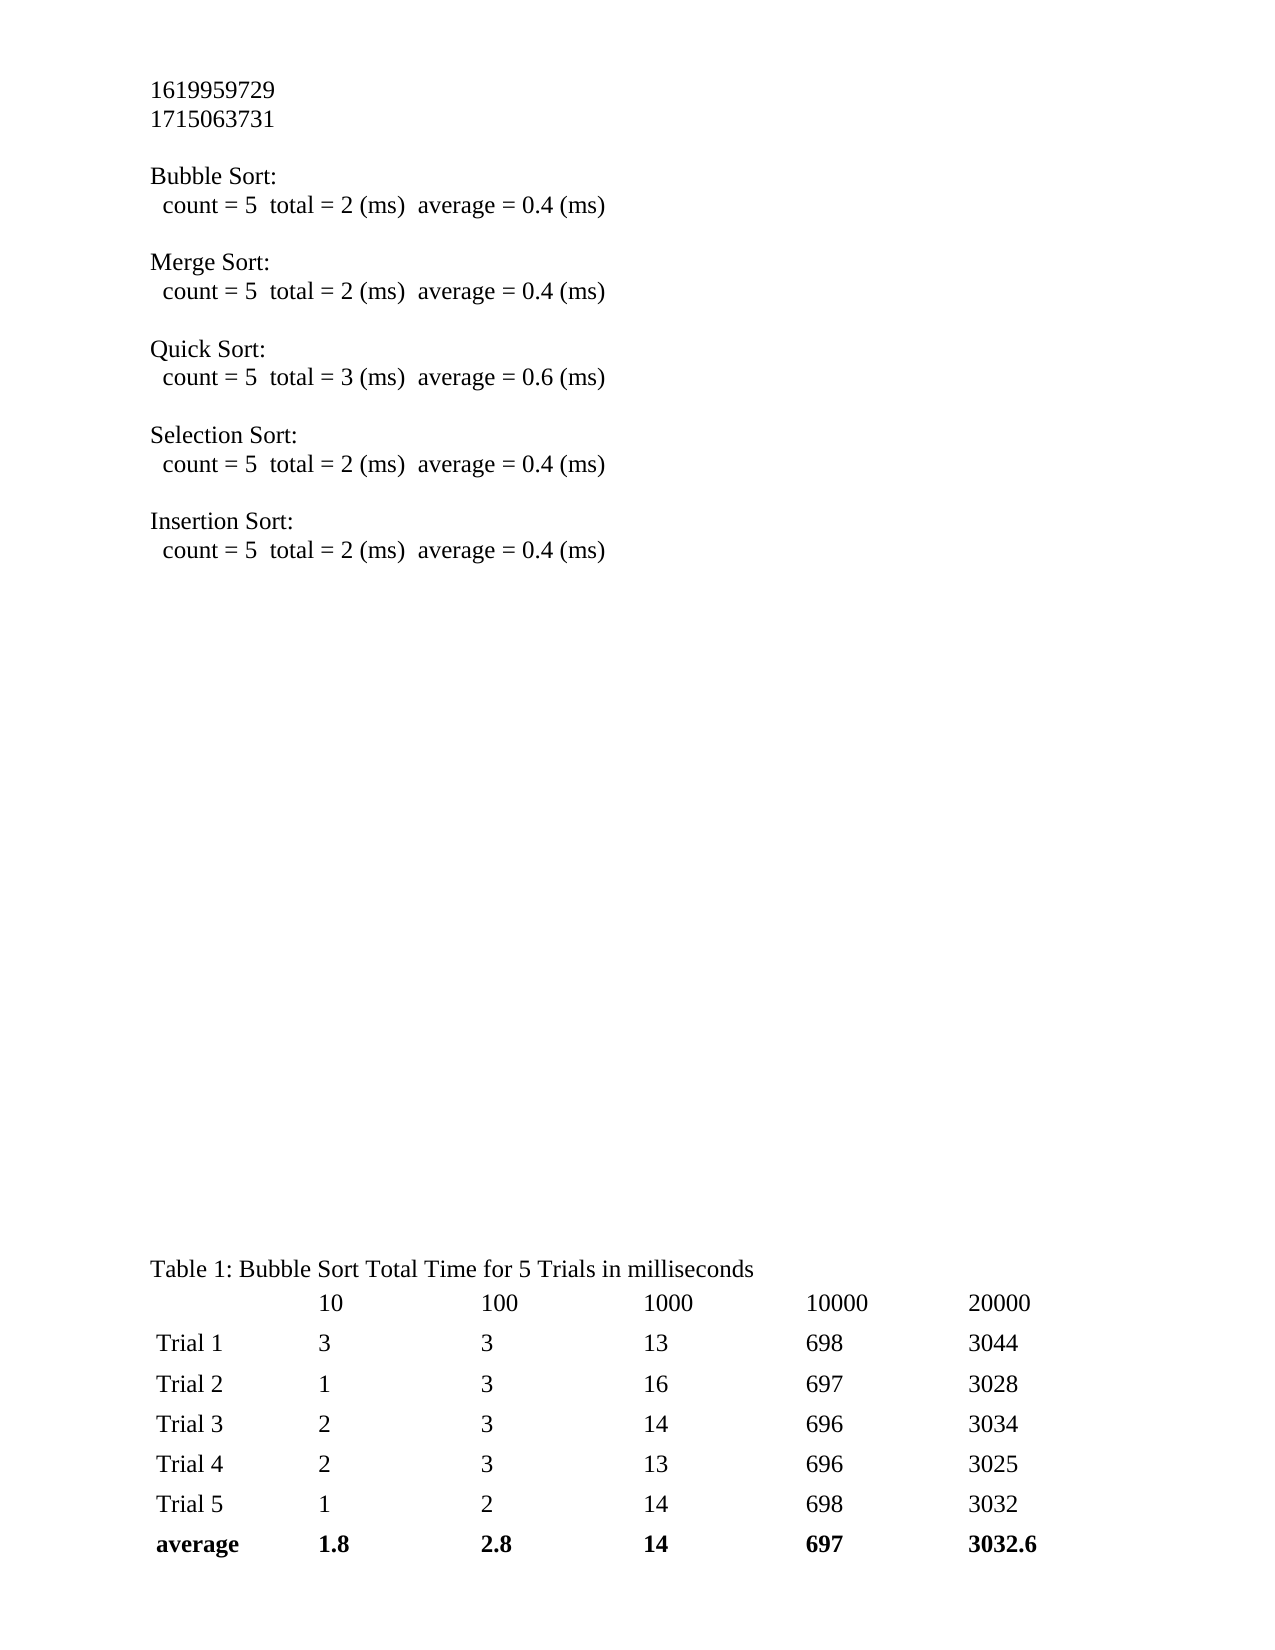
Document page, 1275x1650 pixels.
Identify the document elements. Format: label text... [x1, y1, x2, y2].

table_cell Trial 4 [150, 1443, 312, 1483]
table_cell 1 [313, 1363, 475, 1403]
table_cell 1.8 [313, 1524, 475, 1564]
table_cell 1 [313, 1484, 475, 1524]
table_cell Trial 3 [150, 1403, 312, 1443]
table_cell 697 [800, 1363, 962, 1403]
table_cell 2.8 [475, 1524, 637, 1564]
table_header 10000 [800, 1283, 962, 1323]
table_header 100 [475, 1283, 637, 1323]
table_cell 2 [475, 1484, 637, 1524]
table_cell 698 [800, 1323, 962, 1363]
table_cell 3 [475, 1363, 637, 1403]
table_cell 697 [800, 1524, 962, 1564]
table_cell 13 [638, 1443, 800, 1483]
table_cell average [150, 1524, 312, 1564]
table_cell 13 [638, 1323, 800, 1363]
table_cell 3044 [963, 1323, 1125, 1363]
table_cell 696 [800, 1443, 962, 1483]
table_cell 14 [638, 1403, 800, 1443]
table_header 10 [313, 1283, 475, 1323]
table_cell 3032 [963, 1484, 1125, 1524]
text count = 5 total = 2 (ms) average = 0.4 (ms) [150, 190, 1125, 219]
table_cell 3 [475, 1323, 637, 1363]
table_cell 2 [313, 1443, 475, 1483]
table_cell 2 [313, 1403, 475, 1443]
text count = 5 total = 2 (ms) average = 0.4 (ms) [150, 535, 1125, 564]
text count = 5 total = 2 (ms) average = 0.4 (ms) [150, 276, 1125, 305]
table_cell 14 [638, 1484, 800, 1524]
text Table 1: Bubble Sort Total Time for 5 Trials in milliseconds [150, 1254, 1125, 1282]
text Merge Sort: [150, 247, 1125, 276]
text 1619959729 [150, 75, 1125, 104]
table_header [150, 1283, 312, 1323]
text count = 5 total = 3 (ms) average = 0.6 (ms) [150, 362, 1125, 391]
table_cell 3025 [963, 1443, 1125, 1483]
table_cell Trial 1 [150, 1323, 312, 1363]
table_header 20000 [963, 1283, 1125, 1323]
table_cell 698 [800, 1484, 962, 1524]
text count = 5 total = 2 (ms) average = 0.4 (ms) [150, 449, 1125, 477]
text Selection Sort: [150, 420, 1125, 449]
text Bubble Sort: [150, 161, 1125, 190]
table_cell 3034 [963, 1403, 1125, 1443]
table_cell 3 [475, 1403, 637, 1443]
table_cell Trial 5 [150, 1484, 312, 1524]
table_cell 696 [800, 1403, 962, 1443]
table_cell 16 [638, 1363, 800, 1403]
text Quick Sort: [150, 334, 1125, 362]
table_cell 3028 [963, 1363, 1125, 1403]
table_cell 3032.6 [963, 1524, 1125, 1564]
text 1715063731 [150, 104, 1125, 132]
text Insertion Sort: [150, 506, 1125, 535]
table_cell Trial 2 [150, 1363, 312, 1403]
table_cell 3 [313, 1323, 475, 1363]
table_header 1000 [638, 1283, 800, 1323]
table_cell 3 [475, 1443, 637, 1483]
table_cell 14 [638, 1524, 800, 1564]
